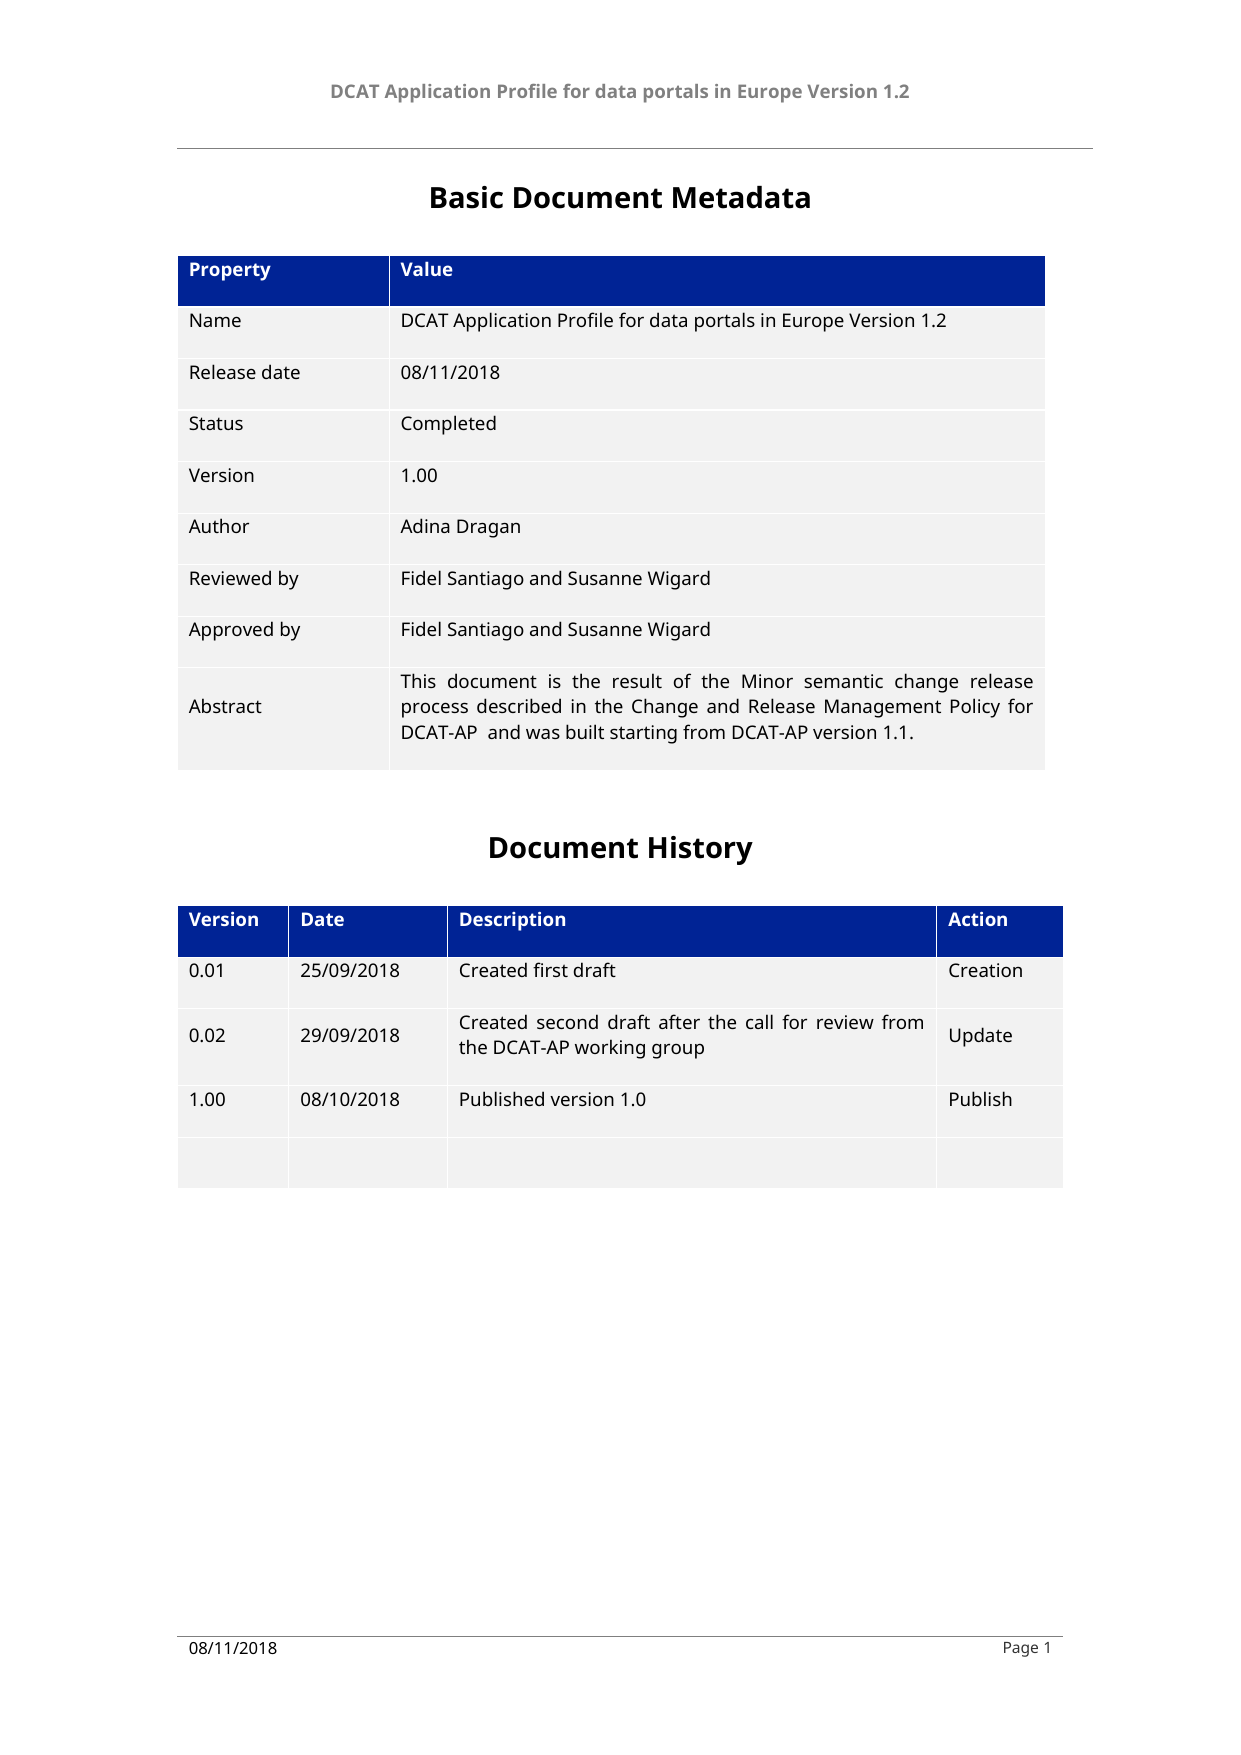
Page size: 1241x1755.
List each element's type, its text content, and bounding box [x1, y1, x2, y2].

table_cell 0.02 [178, 1009, 288, 1085]
table_cell 1.00 [178, 1086, 288, 1137]
table_header Value [390, 256, 1045, 306]
table_cell Creation [937, 958, 1063, 1008]
table_cell Version [178, 462, 389, 513]
table_header Version [178, 906, 288, 957]
table_cell Update [937, 1009, 1063, 1085]
table_cell Reviewed by [178, 565, 389, 616]
table_cell Name [178, 308, 389, 358]
title Basic Document Metadata [177, 178, 1063, 217]
table_cell Adina Dragan [390, 514, 1045, 564]
table_cell [937, 1138, 1063, 1188]
table_header Date [289, 906, 447, 957]
table_header Action [937, 906, 1063, 957]
table_cell Published version 1.0 [448, 1086, 936, 1137]
table_cell Author [178, 514, 389, 564]
table_cell Created first draft [448, 958, 936, 1008]
table_cell Release date [178, 359, 389, 409]
table_header Property [178, 256, 389, 306]
table_cell Publish [937, 1086, 1063, 1137]
table_cell 25/09/2018 [289, 958, 447, 1008]
table_cell Status [178, 411, 389, 461]
table_cell [448, 1138, 936, 1188]
table_cell Created second draft after the call for review from the DCAT-AP working group [448, 1009, 936, 1085]
table_cell 1.00 [390, 462, 1045, 513]
table_cell 29/09/2018 [289, 1009, 447, 1085]
table_cell 08/11/2018 [390, 359, 1045, 409]
table_cell Completed [390, 411, 1045, 461]
table_cell 08/10/2018 [289, 1086, 447, 1137]
table_cell Fidel Santiago and Susanne Wigard [390, 565, 1045, 616]
table_cell Abstract [178, 668, 389, 770]
table_cell Fidel Santiago and Susanne Wigard [390, 617, 1045, 667]
table_cell Approved by [178, 617, 389, 667]
table_cell [289, 1138, 447, 1188]
table_cell [178, 1138, 288, 1188]
table_header Description [448, 906, 936, 957]
title Document History [177, 828, 1063, 867]
table_cell DCAT Application Profile for data portals in Europe Version 1.2 [390, 308, 1045, 358]
table_cell 0.01 [178, 958, 288, 1008]
table_cell This document is the result of the Minor semantic change release process described in the Change and Release Management Policy for DCAT-AP and was built starting from DCAT-AP version 1.1. [390, 668, 1045, 770]
